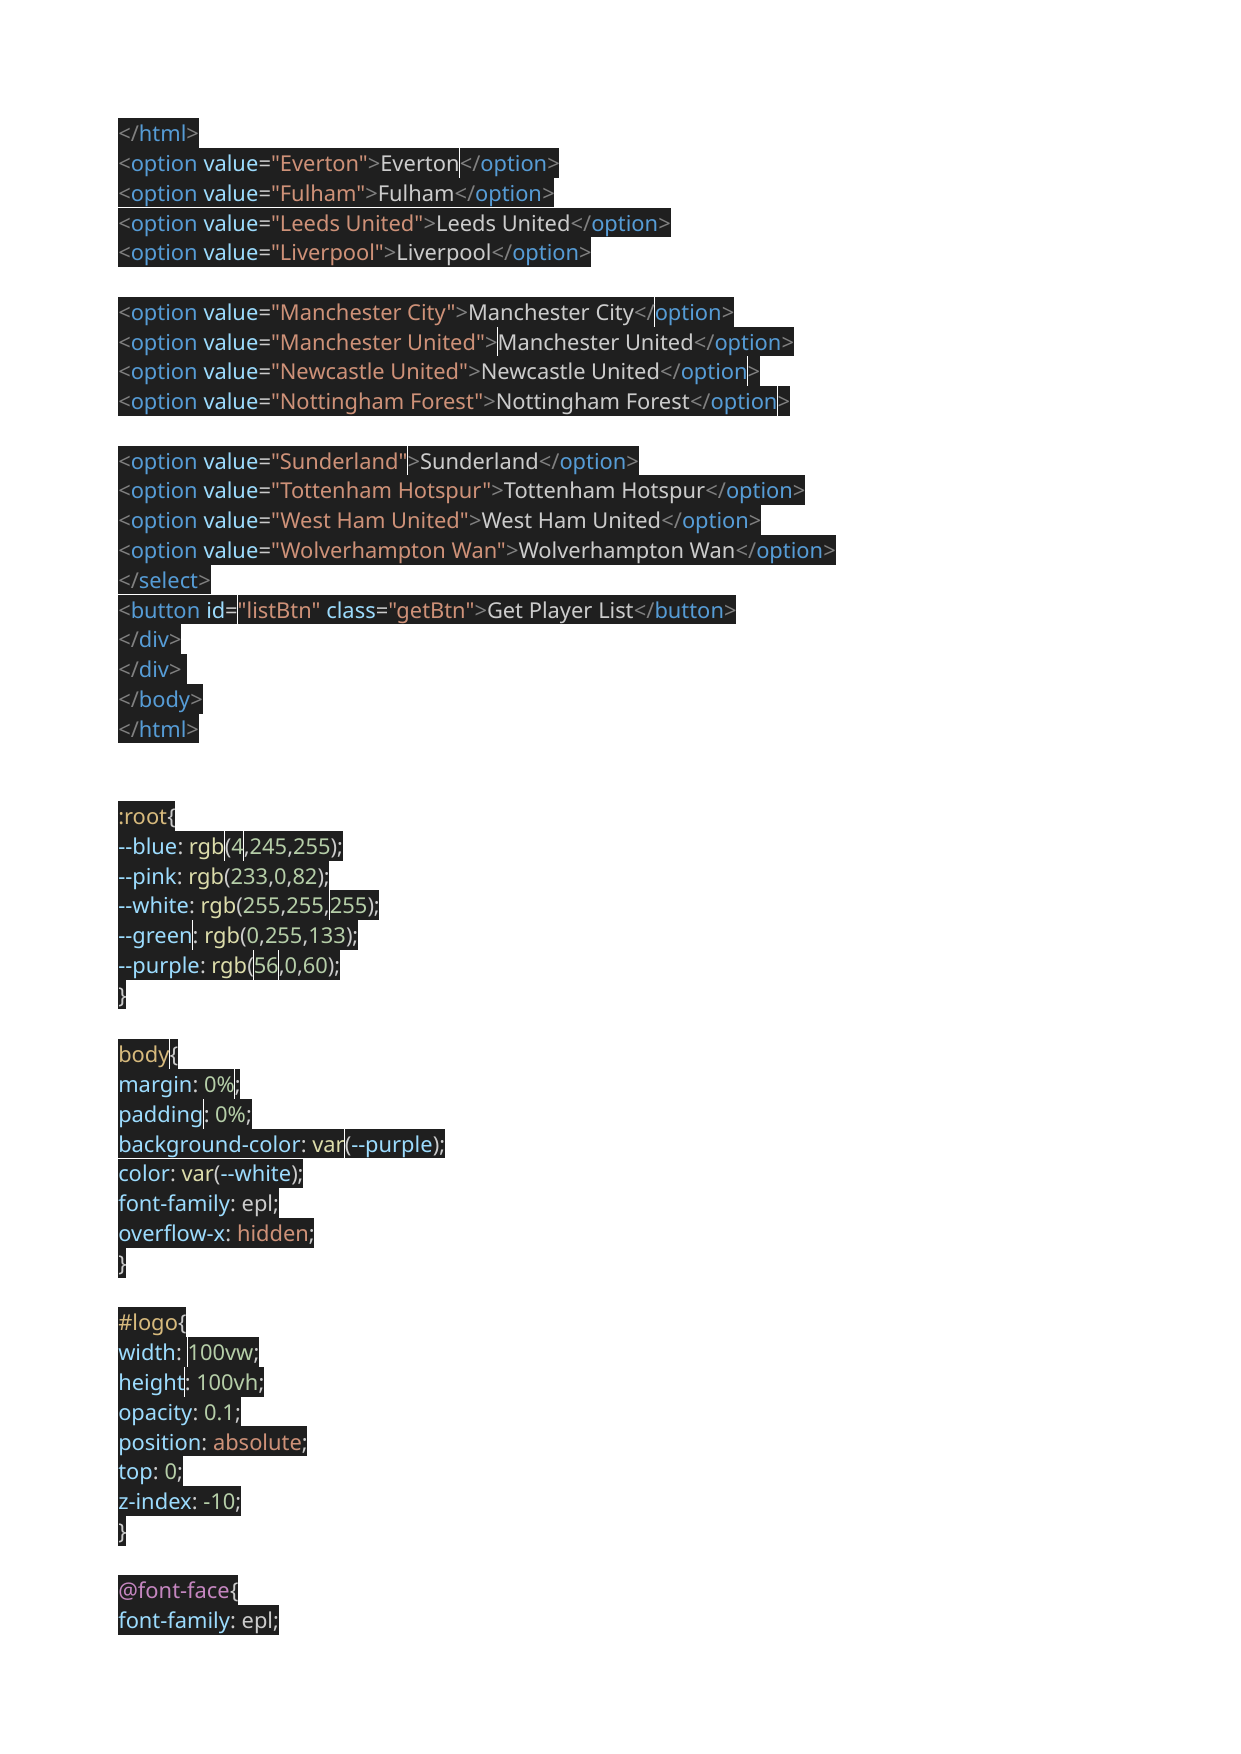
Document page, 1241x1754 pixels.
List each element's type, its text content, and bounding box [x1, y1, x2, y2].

text </html> [118, 714, 1122, 743]
text </select> [118, 565, 1122, 594]
text overflow-x: hidden; [118, 1218, 1122, 1248]
text opacity: 0.1; [118, 1397, 1122, 1426]
text </body> [118, 684, 1122, 714]
text </html> [118, 118, 1122, 148]
text font-family: epl; [118, 1605, 1122, 1635]
text #logo{ [118, 1307, 1122, 1337]
text </div> [118, 624, 1122, 654]
text <option value="Manchester City">Manchester City</option> [118, 297, 1122, 327]
text } [118, 980, 1122, 1009]
text position: absolute; [118, 1426, 1122, 1456]
text :root{ [118, 801, 1122, 831]
text <option value="Newcastle United">Newcastle United</option> [118, 356, 1122, 386]
text } [118, 1516, 1122, 1546]
text <option value="Liverpool">Liverpool</option> [118, 237, 1122, 267]
text --white: rgb(255,255,255); [118, 890, 1122, 920]
text font-family: epl; [118, 1188, 1122, 1218]
text <option value="West Ham United">West Ham United</option> [118, 505, 1122, 535]
text </div> [118, 654, 1122, 684]
text body{ [118, 1039, 1122, 1069]
text <option value="Everton">Everton</option> [118, 148, 1122, 178]
text <button id="listBtn" class="getBtn">Get Player List</button> [118, 594, 1122, 624]
text <option value="Leeds United">Leeds United</option> [118, 207, 1122, 237]
text <option value="Manchester United">Manchester United</option> [118, 327, 1122, 356]
text height: 100vh; [118, 1367, 1122, 1397]
text <option value="Fulham">Fulham</option> [118, 178, 1122, 207]
text --purple: rgb(56,0,60); [118, 950, 1122, 980]
text margin: 0%; [118, 1069, 1122, 1099]
text top: 0; [118, 1456, 1122, 1486]
text <option value="Tottenham Hotspur">Tottenham Hotspur</option> [118, 475, 1122, 505]
text --blue: rgb(4,245,255); [118, 831, 1122, 861]
text --pink: rgb(233,0,82); [118, 861, 1122, 890]
text padding: 0%; [118, 1099, 1122, 1129]
text z-index: -10; [118, 1486, 1122, 1516]
text <option value="Nottingham Forest">Nottingham Forest</option> [118, 386, 1122, 416]
text width: 100vw; [118, 1337, 1122, 1367]
text <option value="Wolverhampton Wan">Wolverhampton Wan</option> [118, 535, 1122, 565]
text <option value="Sunderland">Sunderland</option> [118, 446, 1122, 475]
text background-color: var(--purple); [118, 1129, 1122, 1158]
text } [118, 1248, 1122, 1278]
text --green: rgb(0,255,133); [118, 920, 1122, 950]
text @font-face{ [118, 1575, 1122, 1605]
text color: var(--white); [118, 1158, 1122, 1188]
